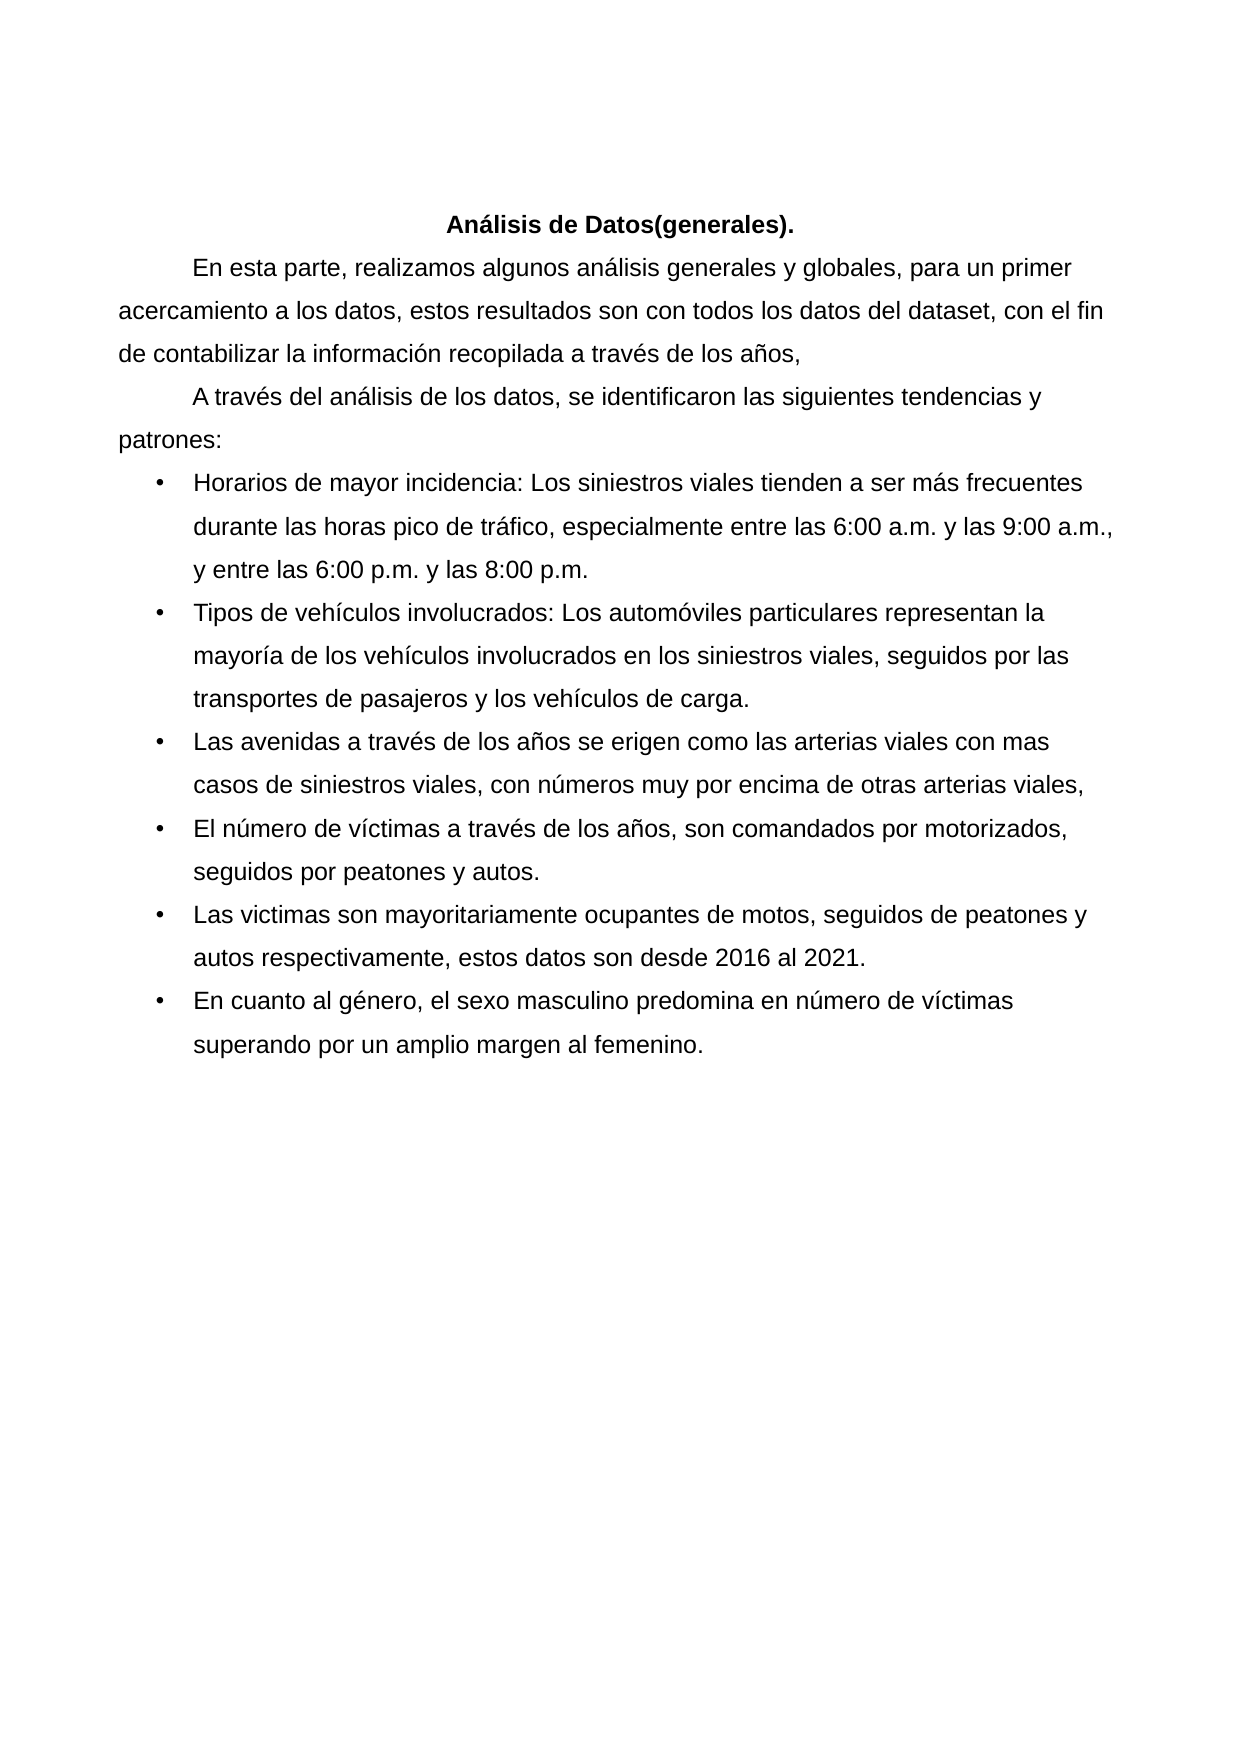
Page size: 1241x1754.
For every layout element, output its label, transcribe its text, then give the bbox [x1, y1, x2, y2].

list El número de víctimas a través de los años, son comandados por motorizados, seguidos por peatones y autos. [156, 814, 1122, 886]
list Las avenidas a través de los años se erigen como las arterias viales con mas casos de siniestros viales, con números muy por encima de otras arterias viales, [156, 727, 1122, 799]
list Tipos de vehículos involucrados: Los automóviles particulares representan la mayoría de los vehículos involucrados en los siniestros viales, seguidos por las transportes de pasajeros y los vehículos de carga. [156, 598, 1122, 713]
list Horarios de mayor incidencia: Los siniestros viales tienden a ser más frecuentes durante las horas pico de tráfico, especialmente entre las 6:00 a.m. y las 9:00 a.m., y entre las 6:00 p.m. y las 8:00 p.m. [156, 468, 1122, 583]
text Análisis de Datos(generales). [118, 209, 1122, 238]
text A través del análisis de los datos, se identificaron las siguientes tendencias y patrones: [118, 382, 1122, 454]
list En cuanto al género, el sexo masculino predomina en número de víctimas superando por un amplio margen al femenino. [156, 986, 1122, 1058]
text En esta parte, realizamos algunos análisis generales y globales, para un primer acercamiento a los datos, estos resultados son con todos los datos del dataset, con el fin de contabilizar la información recopilada a través de los años, [118, 253, 1122, 368]
list Las victimas son mayoritariamente ocupantes de motos, seguidos de peatones y autos respectivamente, estos datos son desde 2016 al 2021. [156, 900, 1122, 972]
